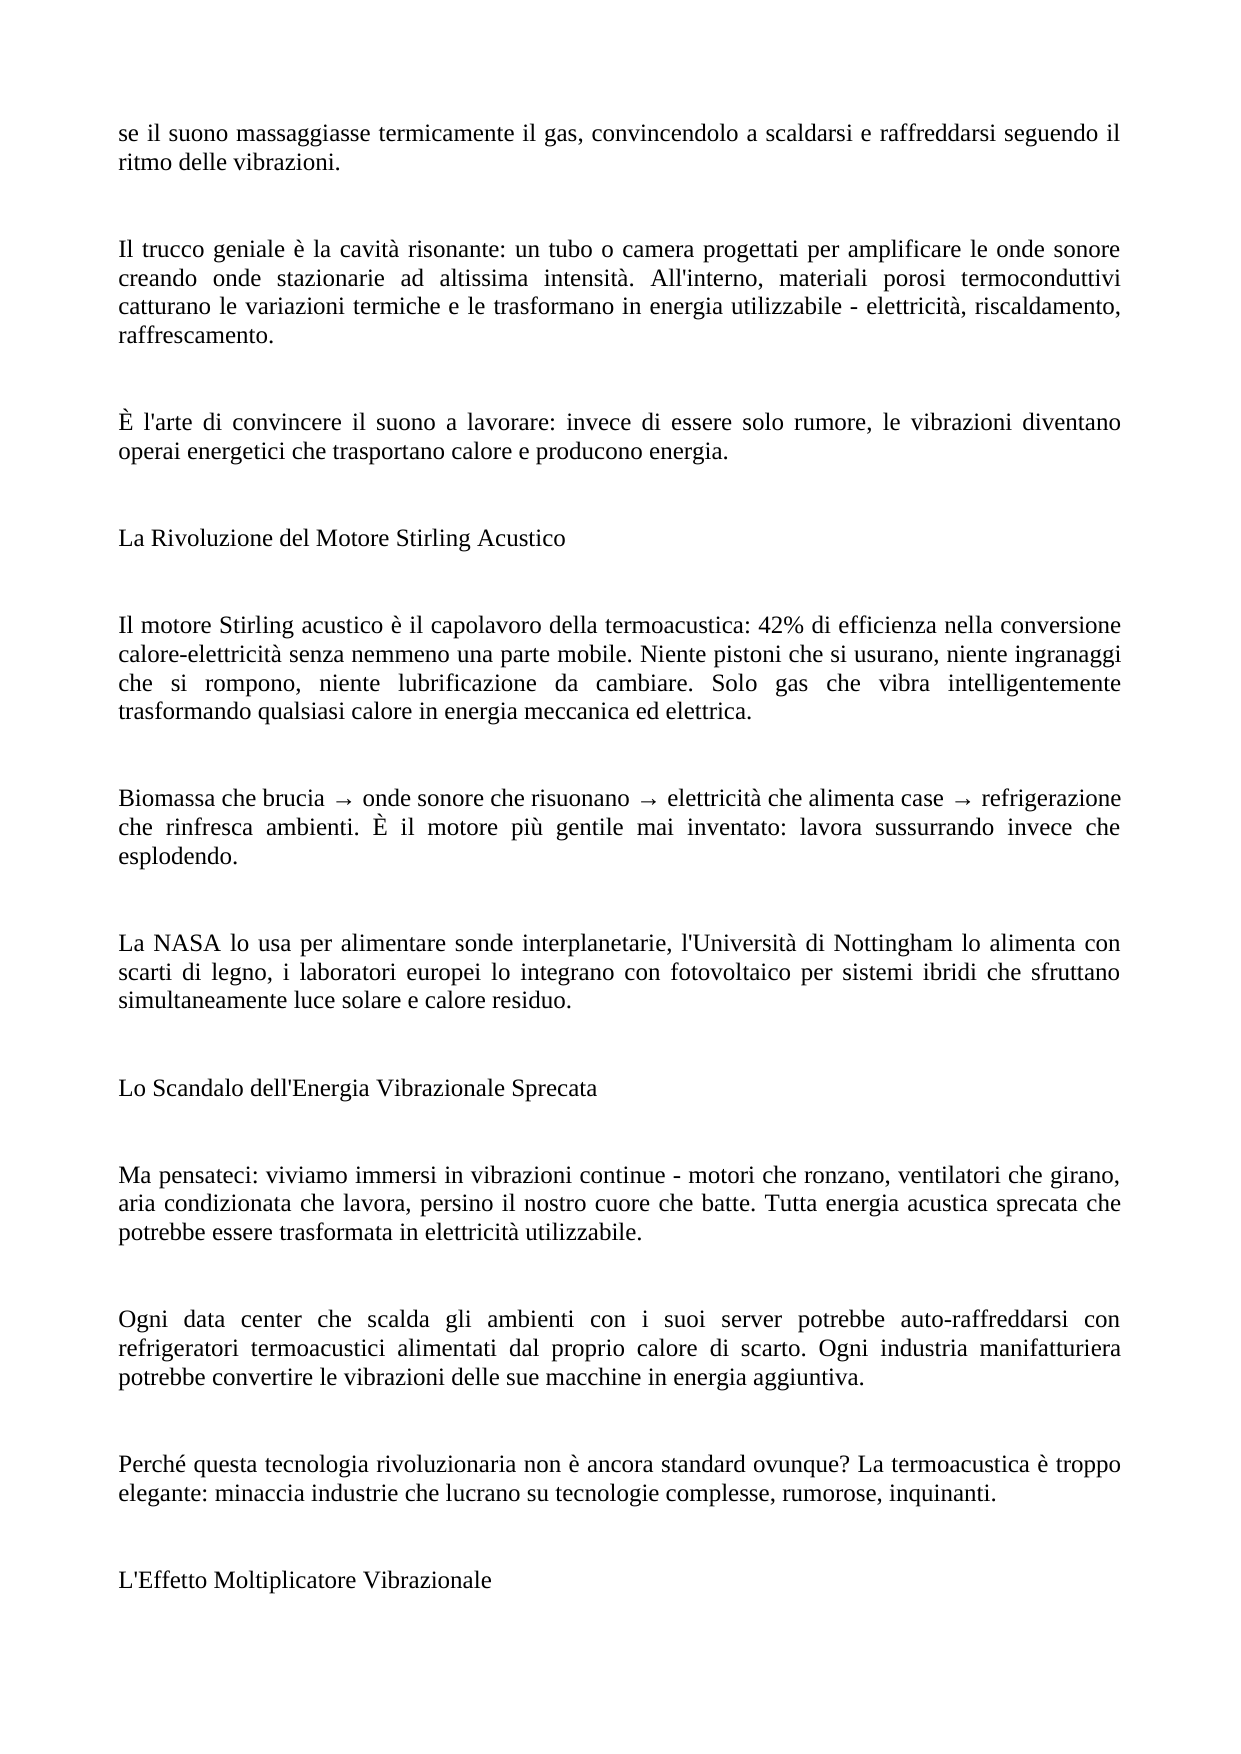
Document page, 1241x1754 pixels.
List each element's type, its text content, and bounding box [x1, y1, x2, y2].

text Perché questa tecnologia rivoluzionaria non è ancora standard ovunque? La termoacustica è troppo elegante: minaccia industrie che lucrano su tecnologie complesse, rumorose, inquinanti. [118, 1449, 1122, 1506]
text se il suono massaggiasse termicamente il gas, convincendolo a scaldarsi e raffreddarsi seguendo il ritmo delle vibrazioni. [118, 118, 1122, 176]
text È l'arte di convincere il suono a lavorare: invece di essere solo rumore, le vibrazioni diventano operai energetici che trasportano calore e producono energia. [118, 407, 1122, 465]
text La NASA lo usa per alimentare sonde interplanetarie, l'Università di Nottingham lo alimenta con scarti di legno, i laboratori europei lo integrano con fotovoltaico per sistemi ibridi che sfruttano simultaneamente luce solare e calore residuo. [118, 928, 1122, 1014]
subtitle Lo Scandalo dell'Energia Vibrazionale Sprecata [118, 1073, 1122, 1101]
text Il trucco geniale è la cavità risonante: un tubo o camera progettati per amplificare le onde sonore creando onde stazionarie ad altissima intensità. All'interno, materiali porosi termoconduttivi catturano le variazioni termiche e le trasformano in energia utilizzabile - elettricità, riscaldamento, raffrescamento. [118, 234, 1122, 349]
subtitle La Rivoluzione del Motore Stirling Acustico [118, 523, 1122, 552]
text Ma pensateci: viviamo immersi in vibrazioni continue - motori che ronzano, ventilatori che girano, aria condizionata che lavora, persino il nostro cuore che batte. Tutta energia acustica sprecata che potrebbe essere trasformata in elettricità utilizzabile. [118, 1160, 1122, 1246]
text Biomassa che brucia → onde sonore che risuonano → elettricità che alimenta case → refrigerazione che rinfresca ambienti. È il motore più gentile mai inventato: lavora sussurrando invece che esplodendo. [118, 783, 1122, 870]
subtitle L'Effetto Moltiplicatore Vibrazionale [118, 1565, 1122, 1593]
text Il motore Stirling acustico è il capolavoro della termoacustica: 42% di efficienza nella conversione calore-elettricità senza nemmeno una parte mobile. Niente pistoni che si usurano, niente ingranaggi che si rompono, niente lubrificazione da cambiare. Solo gas che vibra intelligentemente trasformando qualsiasi calore in energia meccanica ed elettrica. [118, 610, 1122, 725]
text Ogni data center che scalda gli ambienti con i suoi server potrebbe auto-raffreddarsi con refrigeratori termoacustici alimentati dal proprio calore di scarto. Ogni industria manifatturiera potrebbe convertire le vibrazioni delle sue macchine in energia aggiuntiva. [118, 1304, 1122, 1391]
